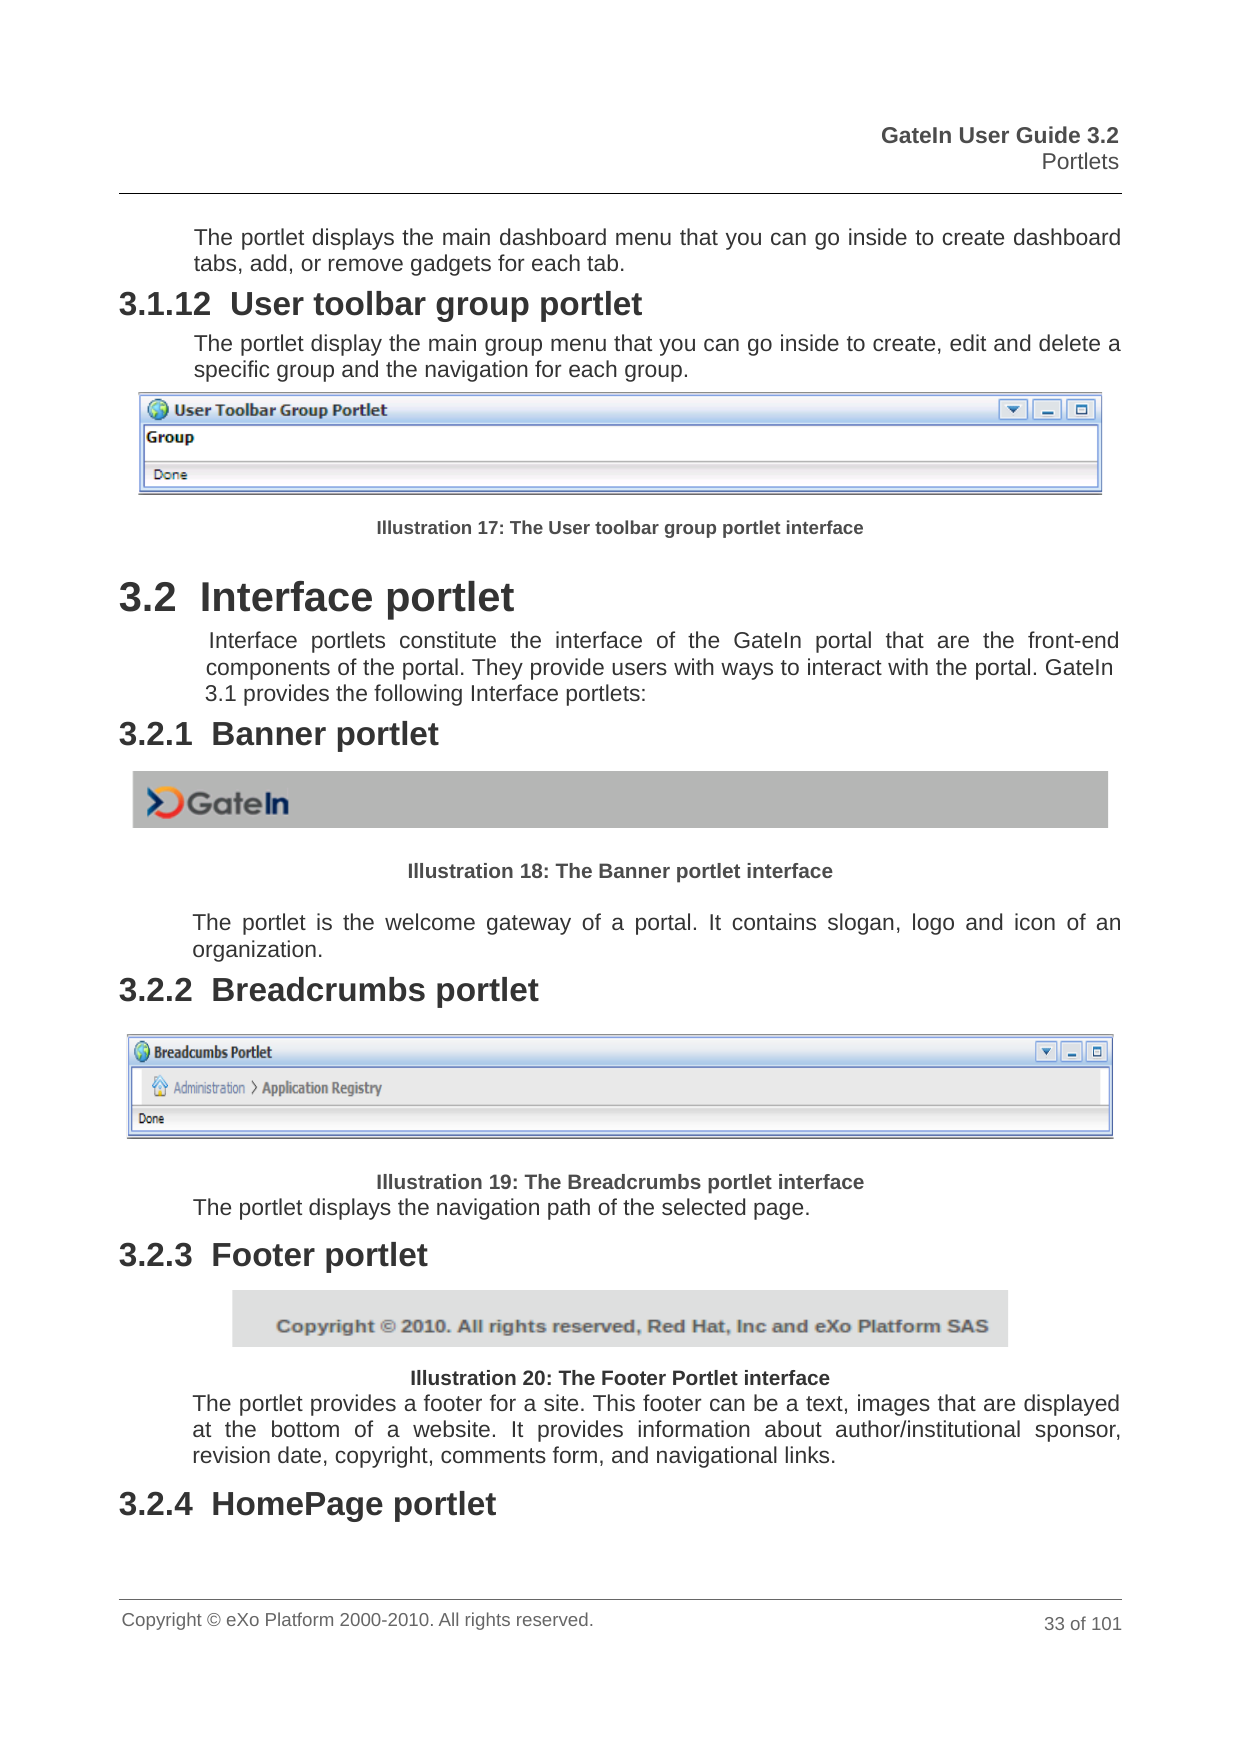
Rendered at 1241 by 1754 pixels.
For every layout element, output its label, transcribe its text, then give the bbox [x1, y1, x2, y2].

text The portlet displays the main dashboard menu that you can go inside to create dashboard tabs, add, or remove gadgets for each tab. [193, 223, 1122, 276]
picture [132, 771, 1109, 828]
subtitle HomePage portlet [118, 1484, 1122, 1522]
subtitle Interface portlet [118, 572, 1122, 620]
text The portlet display the main group menu that you can go inside to create, edit and delete a specific group and the navigation for each group. [193, 330, 1122, 382]
text The portlet provides a footer for a site. This footer can be a text, images that are displayed at the bottom of a website. It provides information about author/institutional sponsor, revision date, copyright, comments form, and navigational links. [125, 1291, 1122, 1469]
list Illustration 18: The Banner portlet interface [118, 835, 1123, 883]
text The portlet is the welcome gateway of a portal. It contains slogan, logo and icon of an organization. [192, 909, 1122, 962]
subtitle User toolbar group portlet [118, 284, 1122, 322]
list The portlet displays the navigation path of the selected page. [136, 1027, 1122, 1220]
list Illustration 19: The Breadcrumbs portlet interface [127, 1139, 1114, 1194]
text Illustration 17: The User toolbar group portlet interface [138, 495, 1102, 538]
subtitle Footer portlet [118, 1235, 1122, 1273]
picture [126, 1034, 1114, 1139]
subtitle Breadcrumbs portlet [118, 969, 1122, 1008]
text Illustration 20: The Footer Portlet interface [125, 1366, 1116, 1390]
subtitle Banner portlet [118, 714, 1122, 752]
picture [138, 392, 1103, 495]
list Interface portlets constitute the interface of the GateIn portal that are the front-end components of the portal. They provide users with ways to interact with the portal. GateIn 3.1 provides the following Interface portlets: [118, 627, 1122, 706]
picture [232, 1290, 1009, 1347]
